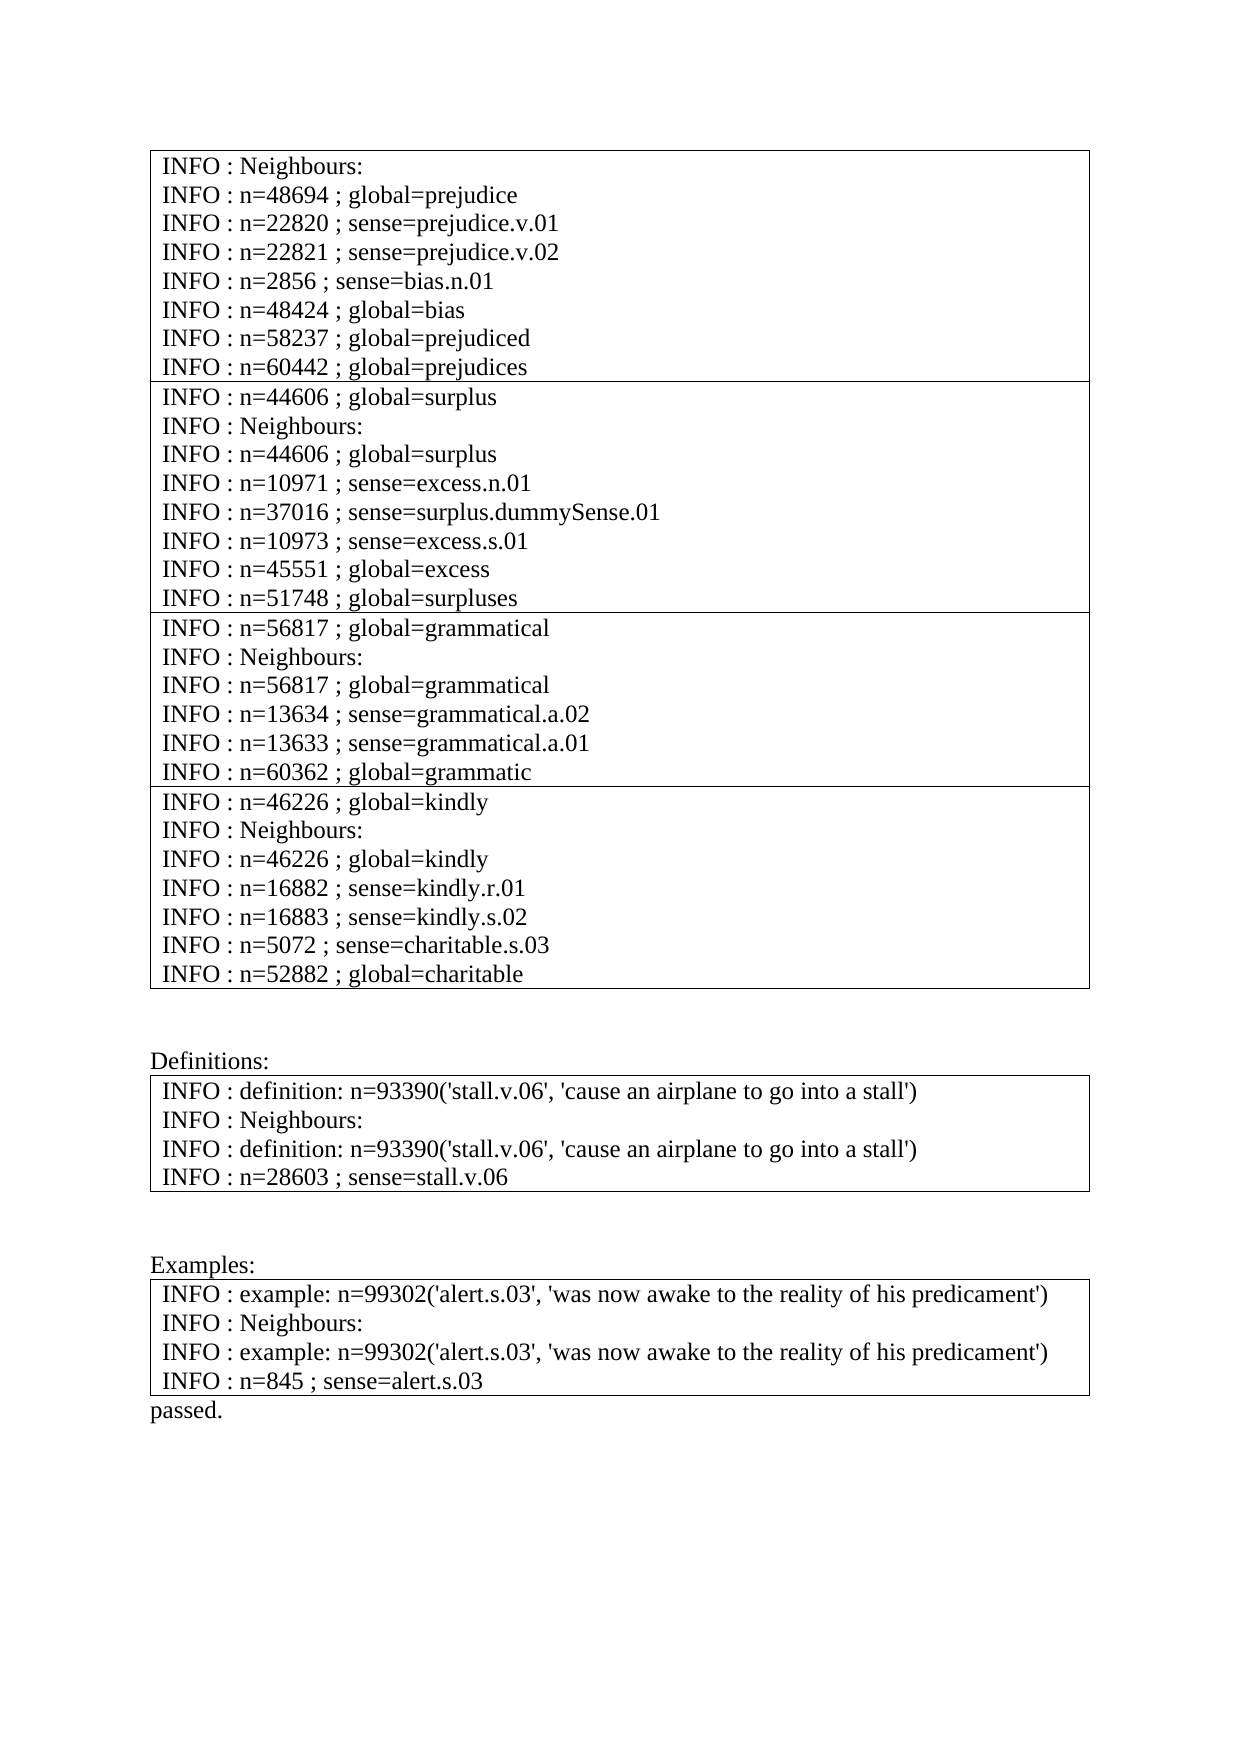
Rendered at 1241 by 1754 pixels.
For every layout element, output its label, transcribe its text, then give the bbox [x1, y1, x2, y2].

table_header INFO : example: n=99302('alert.s.03', 'was now awake to the reality of his predicament') INFO : Neighbours: INFO : example: n=99302('alert.s.03', 'was now awake to the reality of his predicament') INFO : n=845 ; sense=alert.s.03 [151, 1280, 1089, 1394]
table_cell INFO : n=46226 ; global=kindly INFO : Neighbours: INFO : n=46226 ; global=kindly INFO : n=16882 ; sense=kindly.r.01 INFO : n=16883 ; sense=kindly.s.02 INFO : n=5072 ; sense=charitable.s.03 INFO : n=52882 ; global=charitable [151, 787, 1089, 988]
text Definitions: [150, 1046, 1090, 1075]
table_header INFO : Neighbours: INFO : n=48694 ; global=prejudice INFO : n=22820 ; sense=prejudice.v.01 INFO : n=22821 ; sense=prejudice.v.02 INFO : n=2856 ; sense=bias.n.01 INFO : n=48424 ; global=bias INFO : n=58237 ; global=prejudiced INFO : n=60442 ; global=prejudices [151, 151, 1089, 381]
text passed. [150, 1396, 1090, 1424]
table_header INFO : definition: n=93390('stall.v.06', 'cause an airplane to go into a stall') INFO : Neighbours: INFO : definition: n=93390('stall.v.06', 'cause an airplane to go into a stall') INFO : n=28603 ; sense=stall.v.06 [151, 1076, 1089, 1191]
table_cell INFO : n=44606 ; global=surplus INFO : Neighbours: INFO : n=44606 ; global=surplus INFO : n=10971 ; sense=excess.n.01 INFO : n=37016 ; sense=surplus.dummySense.01 INFO : n=10973 ; sense=excess.s.01 INFO : n=45551 ; global=excess INFO : n=51748 ; global=surpluses [151, 382, 1089, 612]
text Examples: [150, 1250, 1090, 1278]
table_cell INFO : n=56817 ; global=grammatical INFO : Neighbours: INFO : n=56817 ; global=grammatical INFO : n=13634 ; sense=grammatical.a.02 INFO : n=13633 ; sense=grammatical.a.01 INFO : n=60362 ; global=grammatic [151, 613, 1089, 786]
